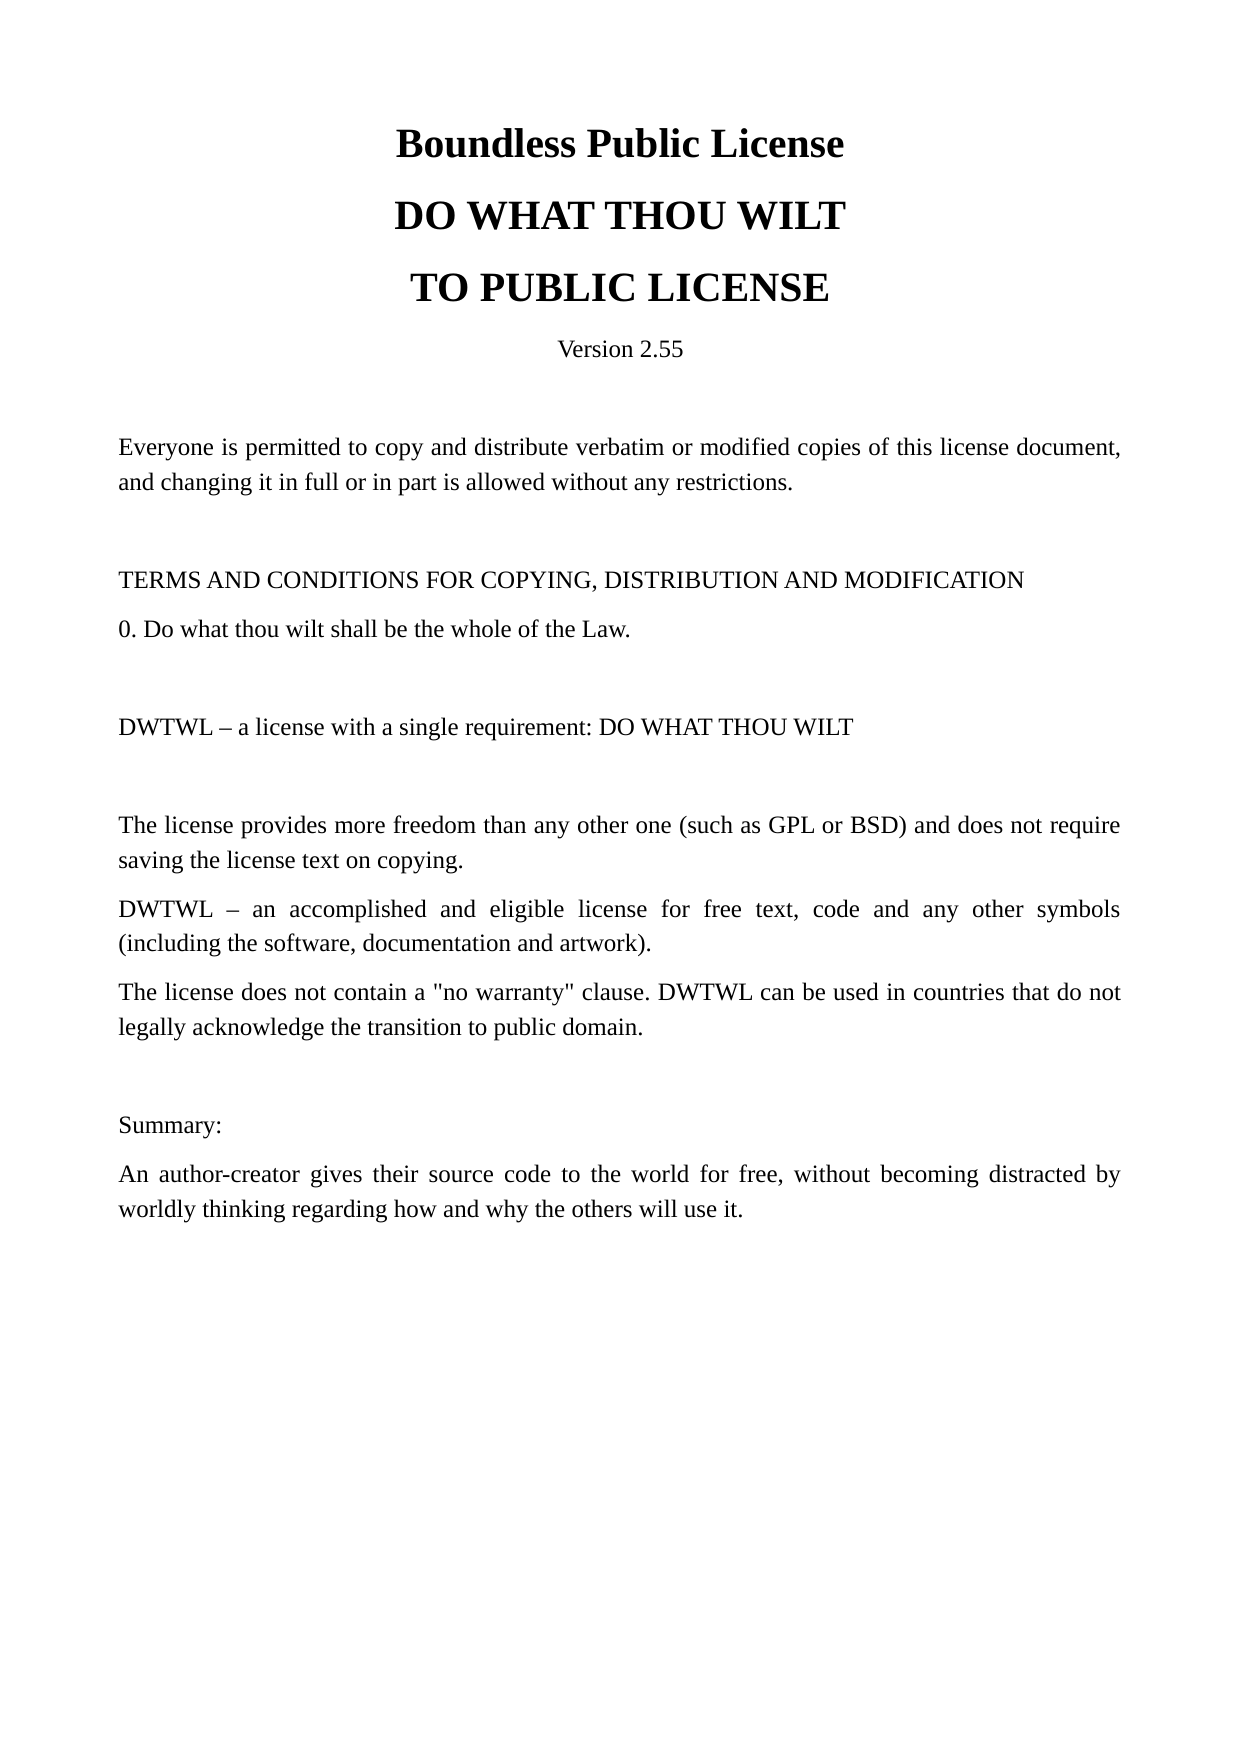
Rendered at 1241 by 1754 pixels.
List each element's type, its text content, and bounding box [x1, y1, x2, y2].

text Summary: [118, 1110, 1122, 1139]
text The license provides more freedom than any other one (such as GPL or BSD) and does not require saving the license text on copying. [118, 810, 1122, 874]
text TERMS AND CONDITIONS FOR COPYING, DISTRIBUTION AND MODIFICATION [118, 565, 1122, 594]
text An author-creator gives their source code to the world for free, without becoming distracted by worldly thinking regarding how and why the others will use it. [118, 1159, 1122, 1222]
text DO WHAT THOU WILT [118, 190, 1122, 238]
text DWTWL – an accomplished and eligible license for free text, code and any other symbols (including the software, documentation and artwork). [118, 894, 1122, 957]
text Boundless Public License [118, 118, 1122, 166]
text TO PUBLIC LICENSE [118, 262, 1122, 310]
text 0. Do what thou wilt shall be the whole of the Law. [118, 614, 1122, 643]
text Version 2.55 [118, 334, 1122, 363]
text DWTWL – a license with a single requirement: DO WHAT THOU WILT [118, 712, 1122, 741]
text The license does not contain a "no warranty" clause. DWTWL can be used in countries that do not legally acknowledge the transition to public domain. [118, 977, 1122, 1041]
text Everyone is permitted to copy and distribute verbatim or modified copies of this license document, and changing it in full or in part is allowed without any restrictions. [118, 432, 1122, 496]
